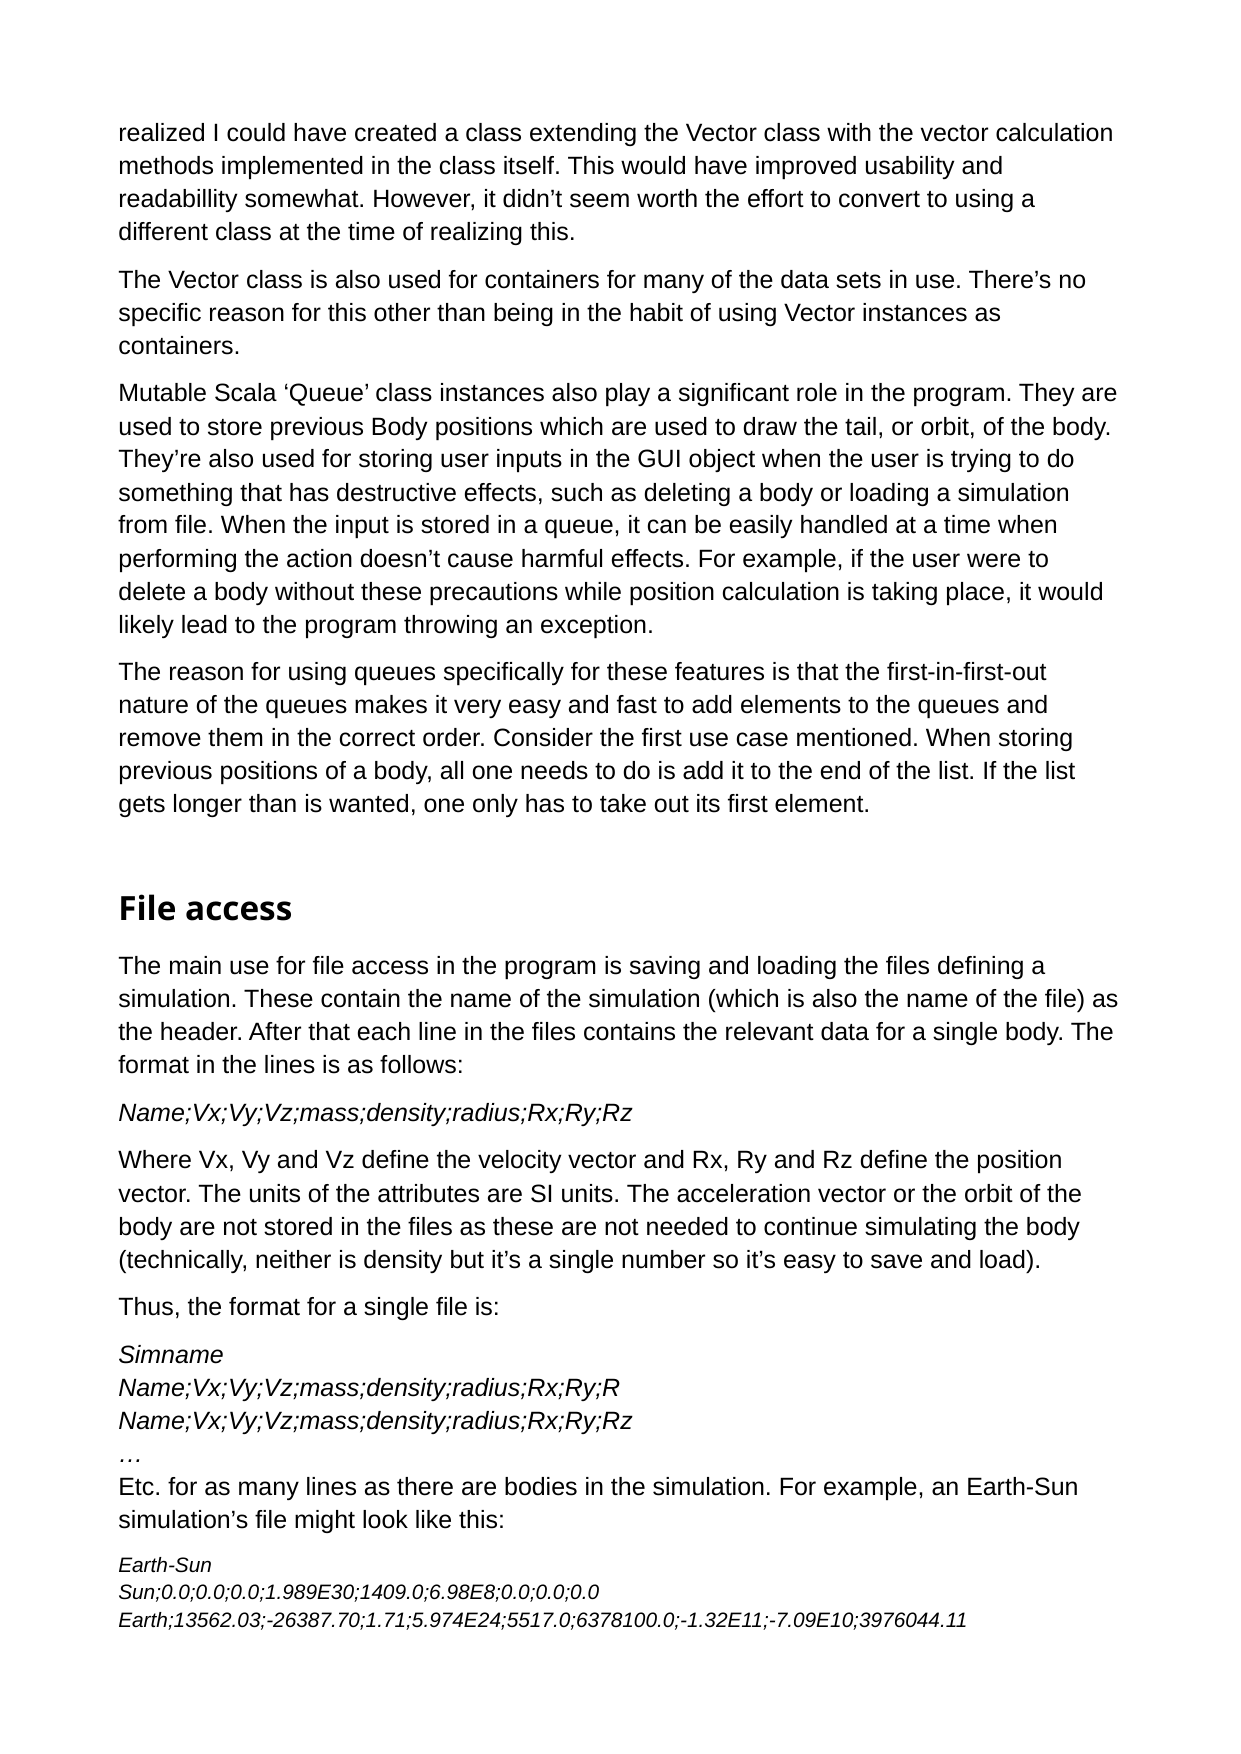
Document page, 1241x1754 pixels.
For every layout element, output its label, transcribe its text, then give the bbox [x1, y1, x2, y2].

text Name;Vx;Vy;Vz;mass;density;radius;Rx;Ry;Rz [118, 1406, 1122, 1434]
text Etc. for as many lines as there are bodies in the simulation. For example, an Earth-Sun simulation’s file might look like this: [118, 1472, 1122, 1534]
text Mutable Scala ‘Queue’ class instances also play a significant role in the program. They are used to store previous Body positions which are used to draw the tail, or orbit, of the body. They’re also used for storing user inputs in the GUI object when the user is trying to do something that has destructive effects, such as deleting a body or loading a simulation from file. When the input is stored in a queue, it can be easily handled at a time when performing the action doesn’t cause harmful effects. For example, if the user were to delete a body without these precautions while position calculation is taking place, it would likely lead to the program throwing an exception. [118, 378, 1122, 638]
text The reason for using queues specifically for these features is that the first-in-first-out nature of the queues makes it very easy and fast to add elements to the queues and remove them in the correct order. Consider the first use case mentioned. When storing previous positions of a body, all one needs to do is add it to the end of the list. If the list gets longer than is wanted, one only has to take out its first element. [118, 657, 1122, 818]
text The Vector class is also used for containers for many of the data sets in use. There’s no specific reason for this other than being in the habit of using Vector instances as containers. [118, 265, 1122, 359]
text Earth;13562.03;-26387.70;1.71;5.974E24;5517.0;6378100.0;-1.32E11;-7.09E10;3976044.11 [118, 1607, 1122, 1631]
text Sun;0.0;0.0;0.0;1.989E30;1409.0;6.98E8;0.0;0.0;0.0 [118, 1580, 1122, 1604]
text Simname [118, 1340, 1122, 1368]
text Name;Vx;Vy;Vz;mass;density;radius;Rx;Ry;Rz [118, 1098, 1122, 1127]
text Earth-Sun [118, 1552, 1122, 1576]
text Thus, the format for a single file is: [118, 1292, 1122, 1321]
text Name;Vx;Vy;Vz;mass;density;radius;Rx;Ry;R [118, 1373, 1122, 1402]
text … [118, 1439, 1122, 1468]
text The main use for file access in the program is saving and loading the files defining a simulation. These contain the name of the simulation (which is also the name of the file) as the header. After that each line in the files contains the relevant data for a single body. The format in the lines is as follows: [118, 951, 1122, 1079]
text realized I could have created a class extending the Vector class with the vector calculation methods implemented in the class itself. This would have improved usability and readabillity somewhat. However, it didn’t seem worth the effort to convert to using a different class at the time of realizing this. [118, 118, 1122, 246]
text Where Vx, Vy and Vz define the velocity vector and Rx, Ry and Rz define the position vector. The units of the attributes are SI units. The acceleration vector or the orbit of the body are not stored in the files as these are not needed to continue simulating the body (technically, neither is density but it’s a single number so it’s easy to save and load). [118, 1146, 1122, 1273]
text File access [118, 884, 1122, 930]
